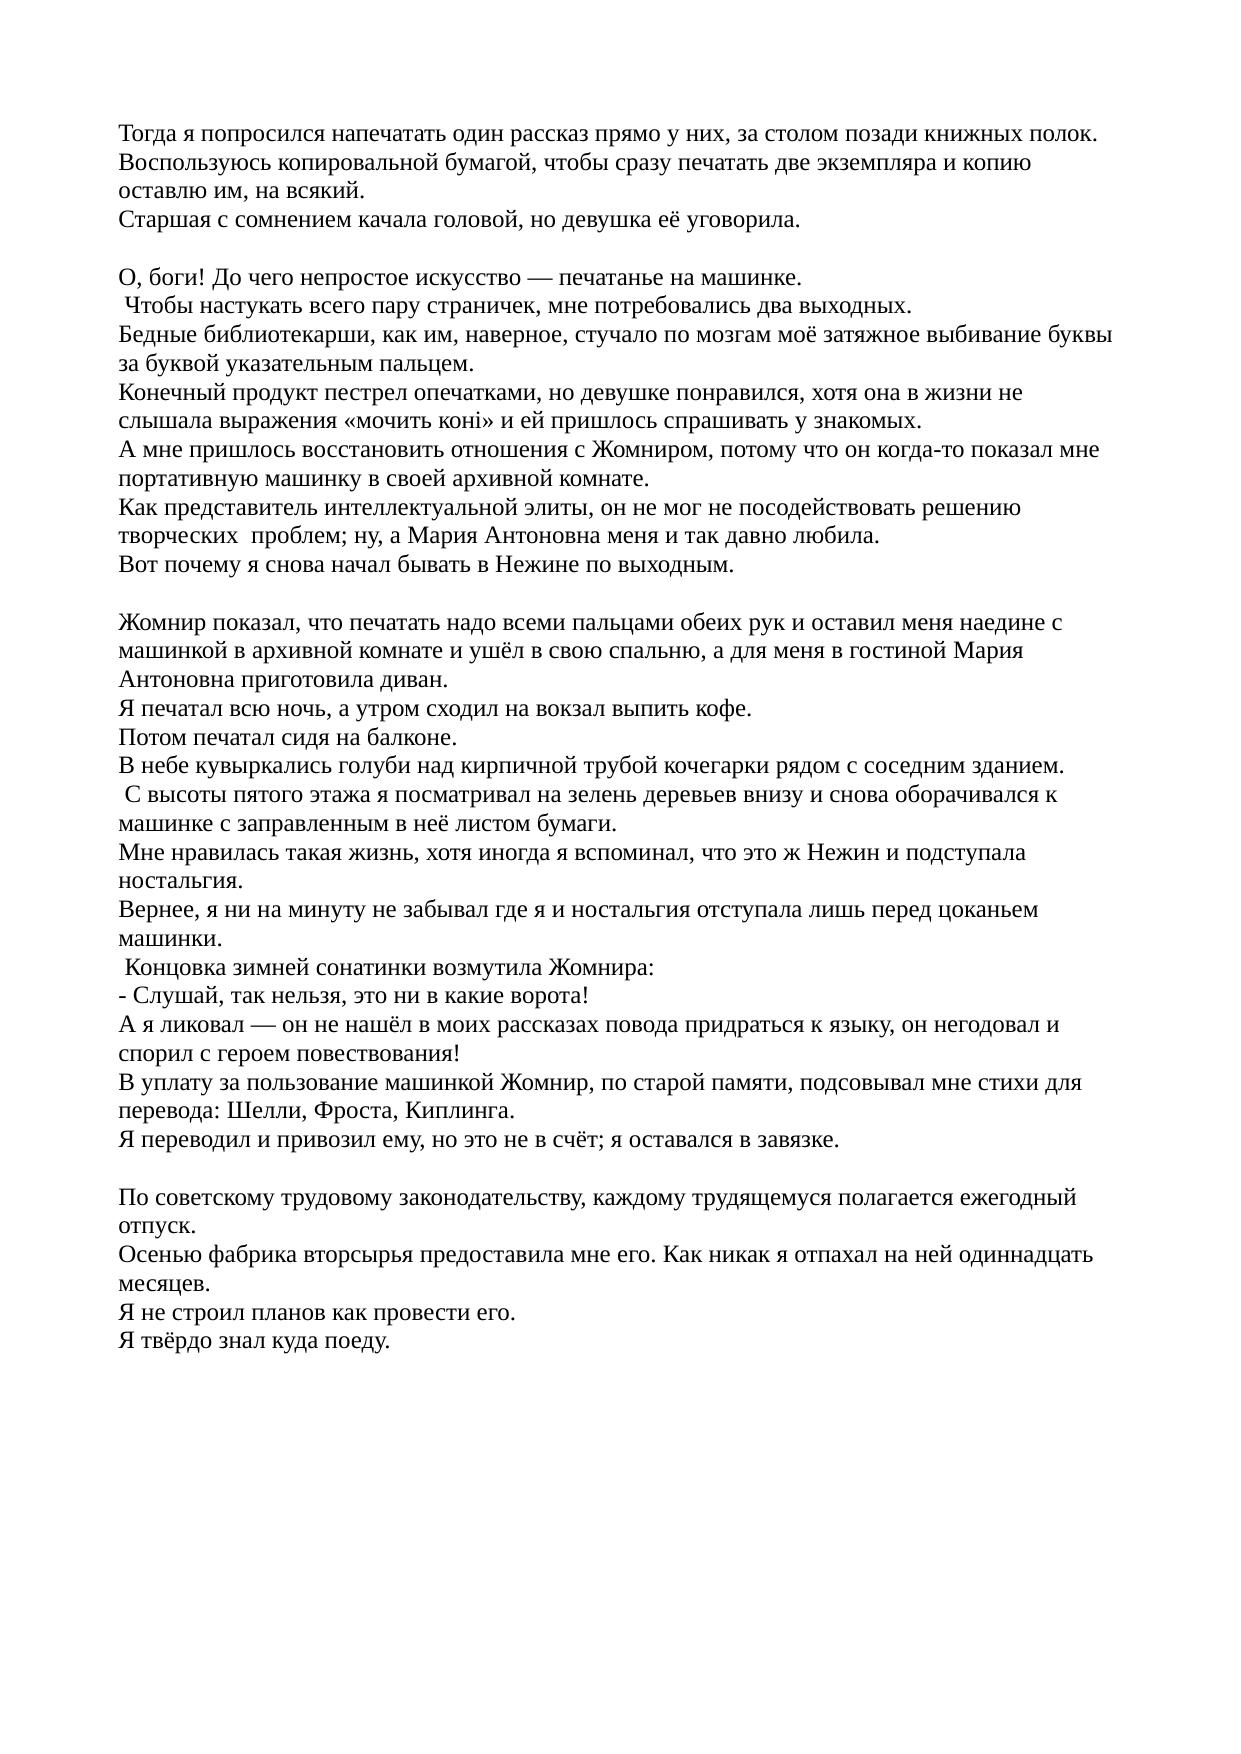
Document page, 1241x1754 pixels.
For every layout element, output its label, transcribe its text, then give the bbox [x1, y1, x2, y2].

text Осенью фабрика вторсырья предоставила мне его. Как никак я отпахал на ней одиннадцать месяцев. [118, 1239, 1122, 1297]
text Концовка зимней сонатинки возмутила Жомнира: [118, 952, 1122, 981]
text Бедные библиотекарши, как им, наверное, стучало по мозгам моё затяжное выбивание буквы за буквой указательным пальцем. [118, 319, 1122, 377]
text Тогда я попросился напечатать один рассказ прямо у них, за столом позади книжных полок. Воспользуюсь копировальной бумагой, чтобы сразу печатать две экземпляра и копию оставлю им, на всякий. [118, 118, 1122, 204]
text В уплату за пользование машинкой Жомнир, по старой памяти, подсовывал мне стихи для перевода: Шелли, Фроста, Киплинга. [118, 1067, 1122, 1124]
text В небе кувыркались голуби над кирпичной трубой кочегарки рядом с соседним зданием. [118, 751, 1122, 779]
text Старшая с сомнением качала головой, но девушка её уговорила. [118, 204, 1122, 233]
text Конечный продукт пестрел опечатками, но девушке понравился, хотя она в жизни не слышала выражения «мочить конi» и ей пришлось спрашивать у знакомых. [118, 377, 1122, 434]
text - Слушай, так нельзя, это ни в какие ворота! [118, 981, 1122, 1009]
text А я ликовал — он не нашёл в моих рассказах повода придраться к языку, он негодовал и спорил с героем повествования! [118, 1009, 1122, 1067]
text Жомнир показал, что печатать надо всеми пальцами обеих рук и оставил меня наедине с машинкой в архивной комнате и ушёл в свою спальню, а для меня в гостиной Мария Антоновна приготовила диван. [118, 607, 1122, 693]
text Вернее, я ни на минуту не забывал где я и ностальгия отступала лишь перед цоканьем машинки. [118, 894, 1122, 952]
text Я не строил планов как провести его. [118, 1297, 1122, 1326]
text Чтобы настукать всего пару страничек, мне потребовались два выходных. [118, 291, 1122, 319]
text Мне нравилась такая жизнь, хотя иногда я вспоминал, что это ж Нежин и подступала ностальгия. [118, 837, 1122, 894]
text Вот почему я снова начал бывать в Нежине по выходным. [118, 549, 1122, 578]
text Я переводил и привозил ему, но это не в счёт; я оставался в завязке. [118, 1124, 1122, 1153]
text Я твёрдо знал куда поеду. [118, 1326, 1122, 1354]
text По советскому трудовому законодательству, каждому трудящемуся полагается ежегодный отпуск. [118, 1182, 1122, 1239]
text Я печатал всю ночь, а утром сходил на вокзал выпить кофе. [118, 693, 1122, 722]
text С высоты пятого этажа я посматривал на зелень деревьев внизу и снова оборачивался к машинке с заправленным в неё листом бумаги. [118, 779, 1122, 837]
text О, боги! До чего непростое искусство — печатанье на машинке. [118, 262, 1122, 291]
text Как представитель интеллектуальной элиты, он не мог не посодействовать решению творческих проблем; ну, а Мария Антоновна меня и так давно любила. [118, 492, 1122, 549]
text Потом печатал сидя на балконе. [118, 722, 1122, 751]
text А мне пришлось восстановить отношения с Жомниром, потому что он когда-то показал мне портативную машинку в своей архивной комнате. [118, 434, 1122, 492]
